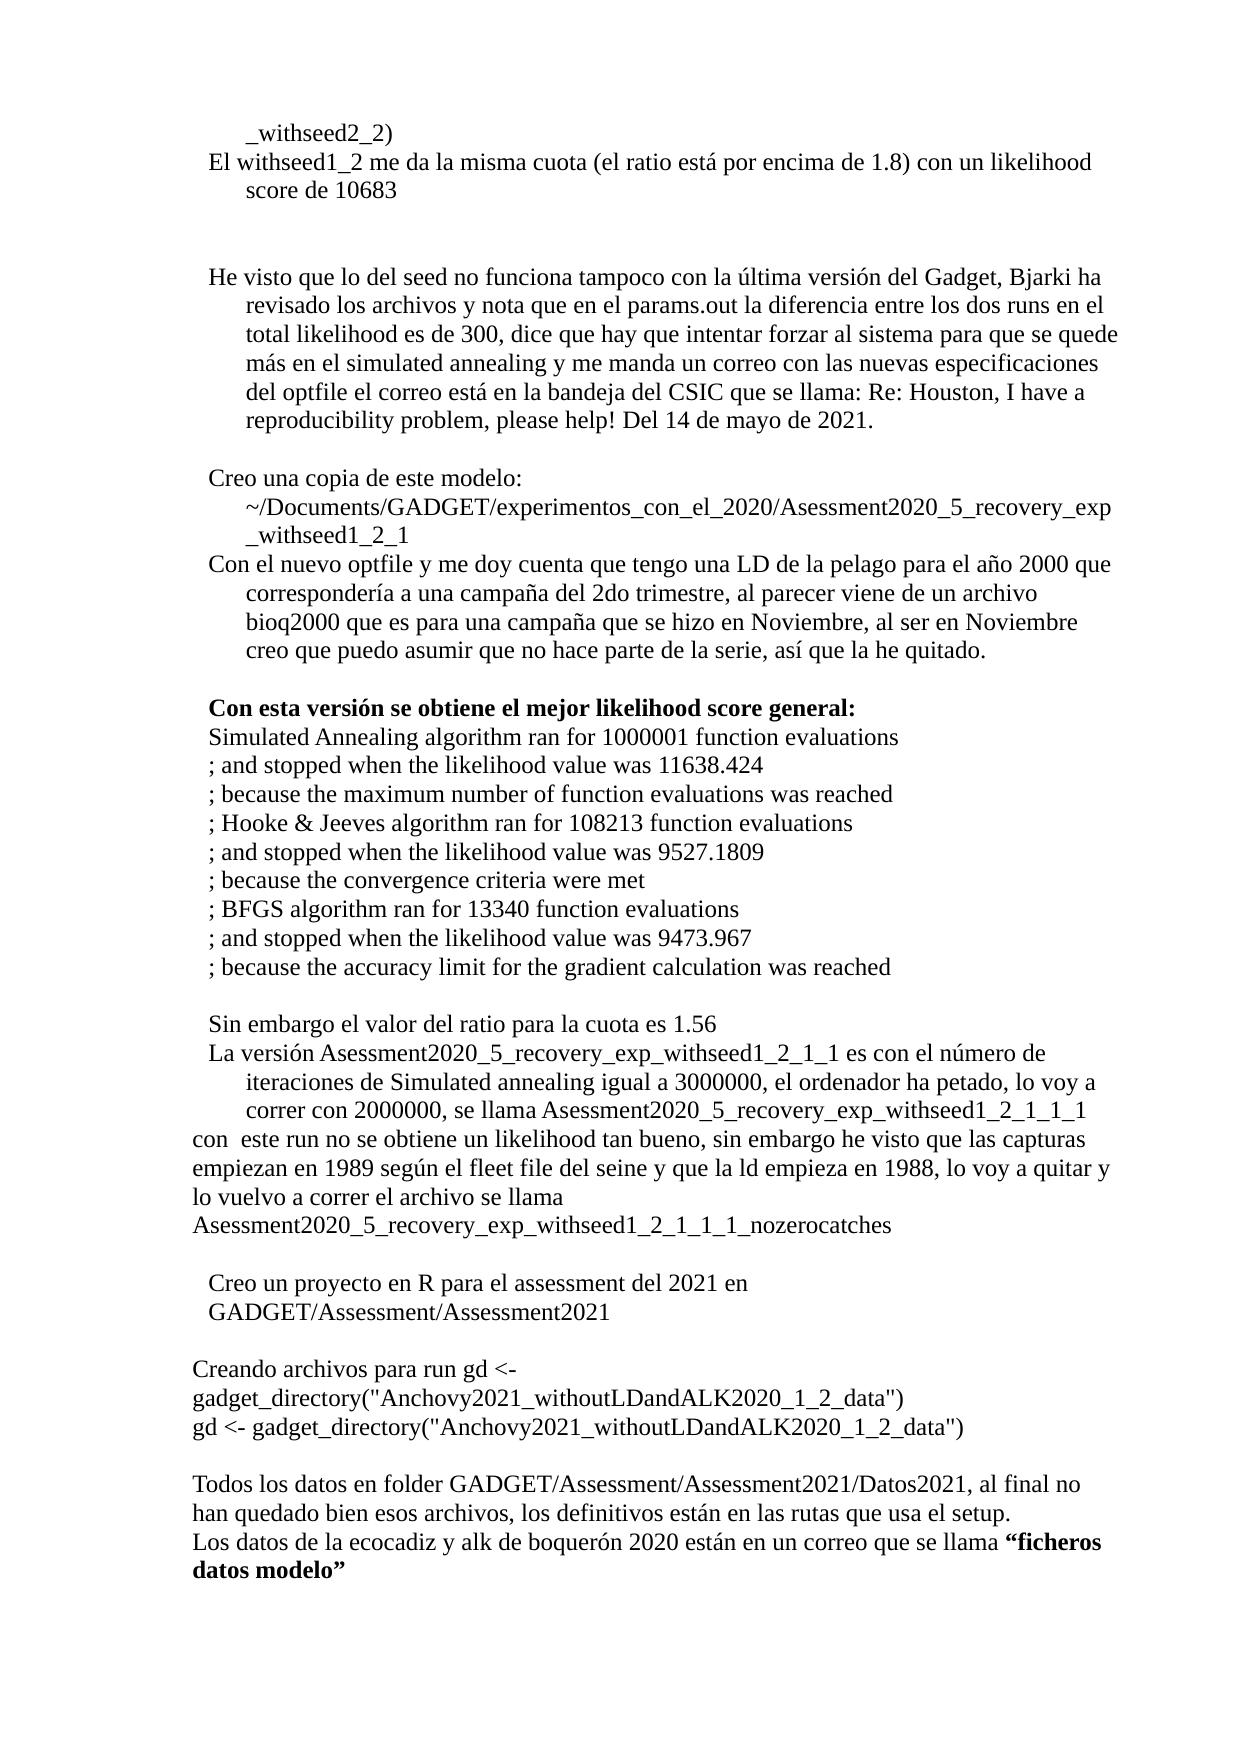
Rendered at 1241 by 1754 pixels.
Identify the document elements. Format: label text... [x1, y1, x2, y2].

text Los datos de la ecocadiz y alk de boquerón 2020 están en un correo que se llama “ficheros datos modelo” [192, 1527, 1122, 1584]
text He visto que lo del seed no funciona tampoco con la última versión del Gadget, Bjarki ha revisado los archivos y nota que en el params.out la diferencia entre los dos runs en el total likelihood es de 300, dice que hay que intentar forzar al sistema para que se quede más en el simulated annealing y me manda un correo con las nuevas especificaciones del optfile el correo está en la bandeja del CSIC que se llama: Re: Houston, I have a reproducibility problem, please help! Del 14 de mayo de 2021. [208, 262, 1122, 434]
text El withseed1_2 me da la misma cuota (el ratio está por encima de 1.8) con un likelihood score de 10683 [208, 147, 1122, 204]
text ; because the accuracy limit for the gradient calculation was reached [208, 952, 1122, 981]
text ; because the convergence criteria were met [208, 866, 1122, 894]
text Con el nuevo optfile y me doy cuenta que tengo una LD de la pelago para el año 2000 que correspondería a una campaña del 2do trimestre, al parecer viene de un archivo bioq2000 que es para una campaña que se hizo en Noviembre, al ser en Noviembre creo que puedo asumir que no hace parte de la serie, así que la he quitado. [208, 549, 1122, 664]
text ; because the maximum number of function evaluations was reached [208, 779, 1122, 808]
text Con esta versión se obtiene el mejor likelihood score general: [208, 693, 1122, 722]
text La versión Asessment2020_5_recovery_exp_withseed1_2_1_1 es con el número de iteraciones de Simulated annealing igual a 3000000, el ordenador ha petado, lo voy a correr con 2000000, se llama Asessment2020_5_recovery_exp_withseed1_2_1_1_1 [208, 1038, 1122, 1124]
text ; Hooke & Jeeves algorithm ran for 108213 function evaluations [208, 808, 1122, 837]
text gd <- gadget_directory("Anchovy2021_withoutLDandALK2020_1_2_data") [192, 1412, 1122, 1441]
text ; and stopped when the likelihood value was 11638.424 [208, 751, 1122, 779]
text Creando archivos para run gd <- gadget_directory("Anchovy2021_withoutLDandALK2020_1_2_data") [192, 1354, 1122, 1412]
text ; and stopped when the likelihood value was 9473.967 [208, 923, 1122, 952]
text ; and stopped when the likelihood value was 9527.1809 [208, 837, 1122, 866]
text Sin embargo el valor del ratio para la cuota es 1.56 [208, 1009, 1122, 1038]
text con este run no se obtiene un likelihood tan bueno, sin embargo he visto que las capturas empiezan en 1989 según el fleet file del seine y que la ld empieza en 1988, lo voy a quitar y lo vuelvo a correr el archivo se llama Asessment2020_5_recovery_exp_withseed1_2_1_1_1_nozerocatches [192, 1124, 1122, 1239]
text Creo un proyecto en R para el assessment del 2021 en GADGET/Assessment/Assessment2021 [208, 1268, 1122, 1326]
text ; BFGS algorithm ran for 13340 function evaluations [208, 894, 1122, 923]
text Simulated Annealing algorithm ran for 1000001 function evaluations [208, 722, 1122, 751]
text Creo una copia de este modelo: ~/Documents/GADGET/experimentos_con_el_2020/Asessment2020_5_recovery_exp_withseed1_2_1 [208, 463, 1122, 549]
text Todos los datos en folder GADGET/Assessment/Assessment2021/Datos2021, al final no han quedado bien esos archivos, los definitivos están en las rutas que usa el setup. [192, 1469, 1122, 1527]
text _withseed2_2) [208, 118, 1122, 147]
